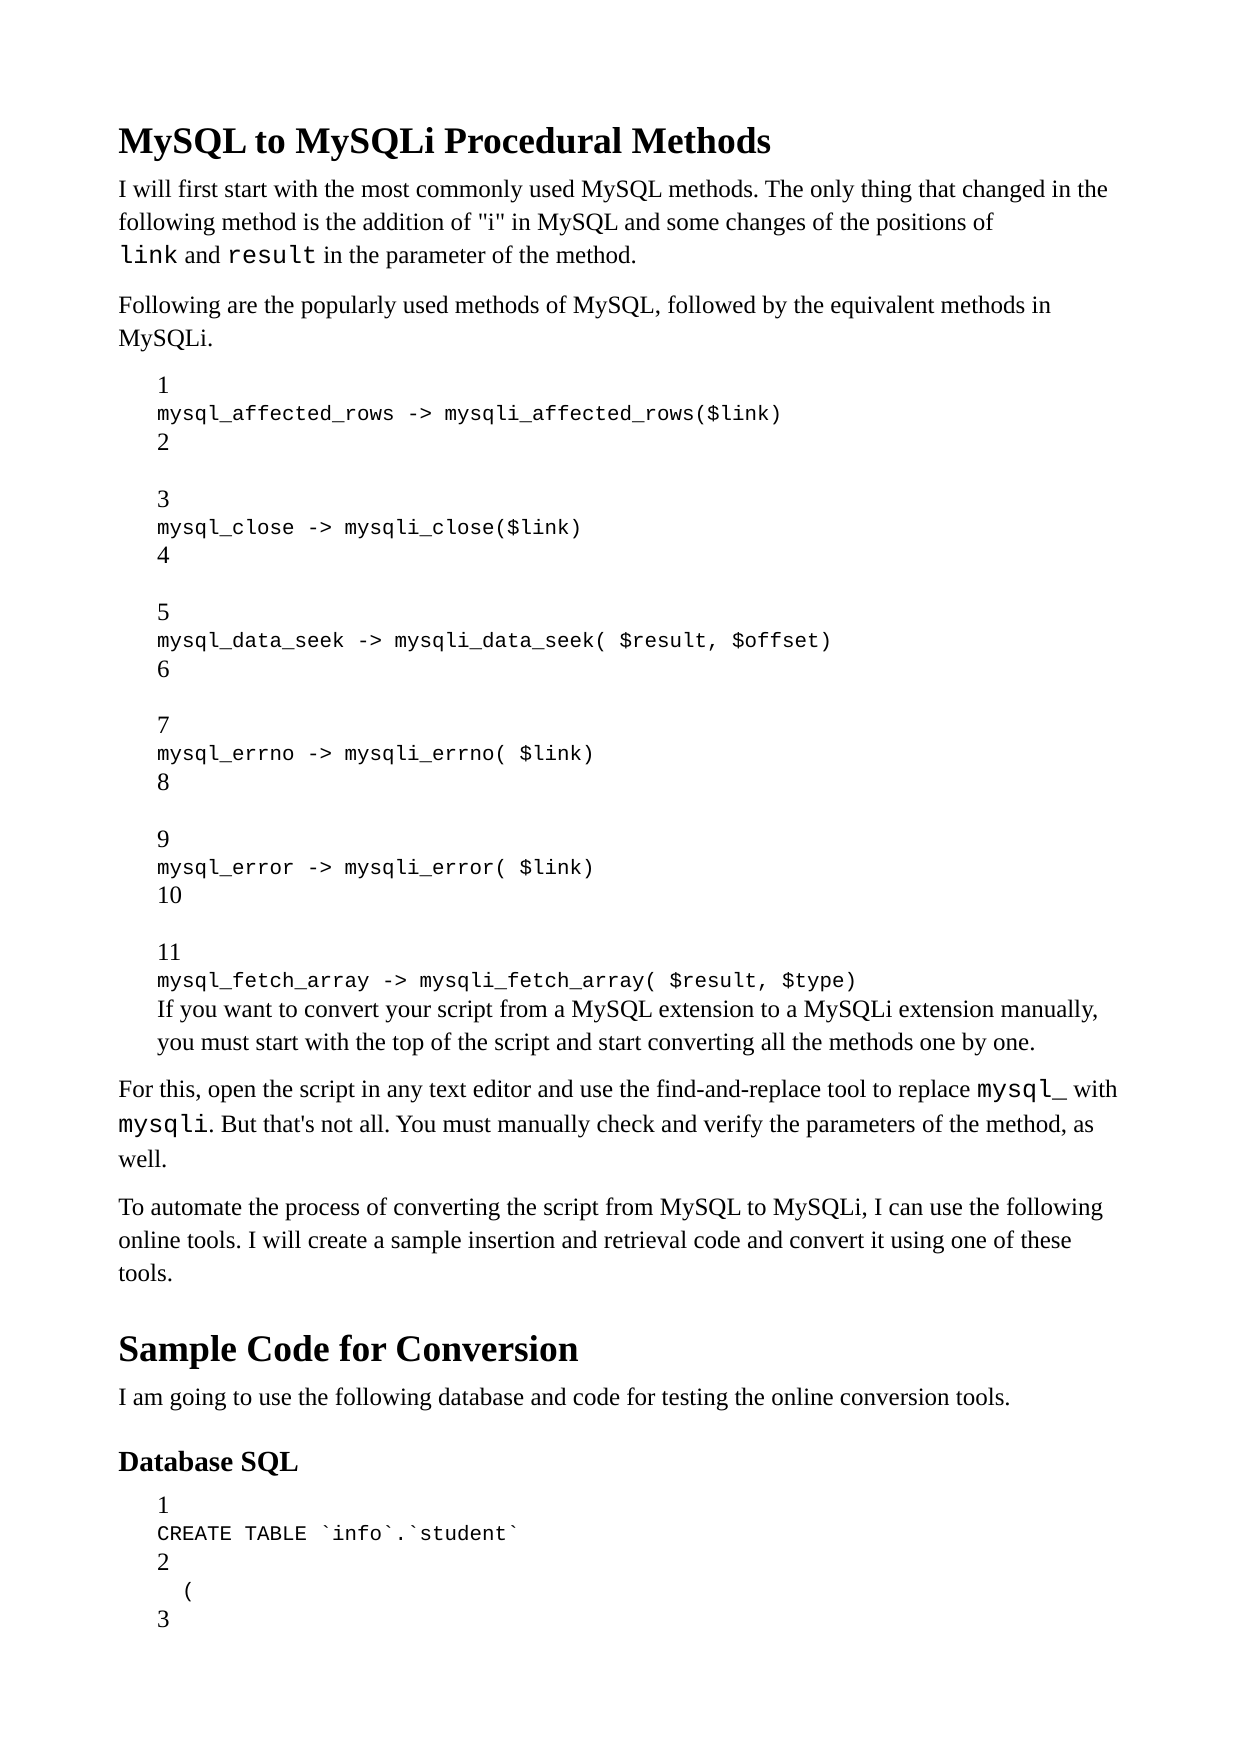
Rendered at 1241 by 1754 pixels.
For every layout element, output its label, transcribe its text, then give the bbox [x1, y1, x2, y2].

text CREATE TABLE `info`.`student` [157, 1523, 1122, 1547]
text ​ [157, 800, 1122, 824]
text mysql_error -> mysqli_error( $link) [157, 857, 1122, 880]
text If you want to convert your script from a MySQL extension to a MySQLi extension manually, you must start with the top of the script and start converting all the methods one by one. [157, 994, 1122, 1055]
text 2 [157, 1547, 1122, 1576]
text mysql_fetch_array -> mysqli_fetch_array( $result, $type) [157, 970, 1122, 994]
subtitle Sample Code for Conversion [118, 1327, 1122, 1370]
text 3 [157, 484, 1122, 512]
text I will first start with the most commonly used MySQL methods. The only thing that changed in the following method is the addition of "i" in MySQL and some changes of the positions of link and result in the parameter of the method. [118, 174, 1122, 271]
text 3 [157, 1604, 1122, 1632]
text 1 [157, 370, 1122, 399]
text 2 [157, 427, 1122, 456]
text Following are the popularly used methods of MySQL, followed by the equivalent methods in MySQLi. [118, 290, 1122, 351]
text 9 [157, 824, 1122, 852]
text For this, open the script in any text editor and use the find-and-replace tool to replace mysql_ with mysqli. But that's not all. You must manually check and verify the parameters of the method, as well. [118, 1074, 1122, 1173]
text 7 [157, 710, 1122, 739]
text ( [157, 1580, 1122, 1604]
text To automate the process of converting the script from MySQL to MySQLi, I can use the following online tools. I will create a sample insertion and retrieval code and convert it using one of these tools. [118, 1192, 1122, 1287]
text 11 [157, 937, 1122, 966]
text ​ [157, 573, 1122, 597]
text 6 [157, 654, 1122, 682]
text ​ [157, 687, 1122, 710]
subtitle Database SQL [118, 1444, 1122, 1478]
text 5 [157, 597, 1122, 626]
text 1 [157, 1490, 1122, 1519]
text 8 [157, 767, 1122, 796]
text mysql_close -> mysqli_close($link) [157, 517, 1122, 540]
text ​ [157, 913, 1122, 937]
text 4 [157, 540, 1122, 569]
subtitle MySQL to MySQLi Procedural Methods [118, 118, 1122, 161]
text mysql_data_seek -> mysqli_data_seek( $result, $offset) [157, 630, 1122, 654]
text 10 [157, 880, 1122, 909]
text I am going to use the following database and code for testing the online conversion tools. [118, 1382, 1122, 1411]
text mysql_affected_rows -> mysqli_affected_rows($link) [157, 403, 1122, 427]
text ​ [157, 460, 1122, 484]
text mysql_errno -> mysqli_errno( $link) [157, 743, 1122, 767]
